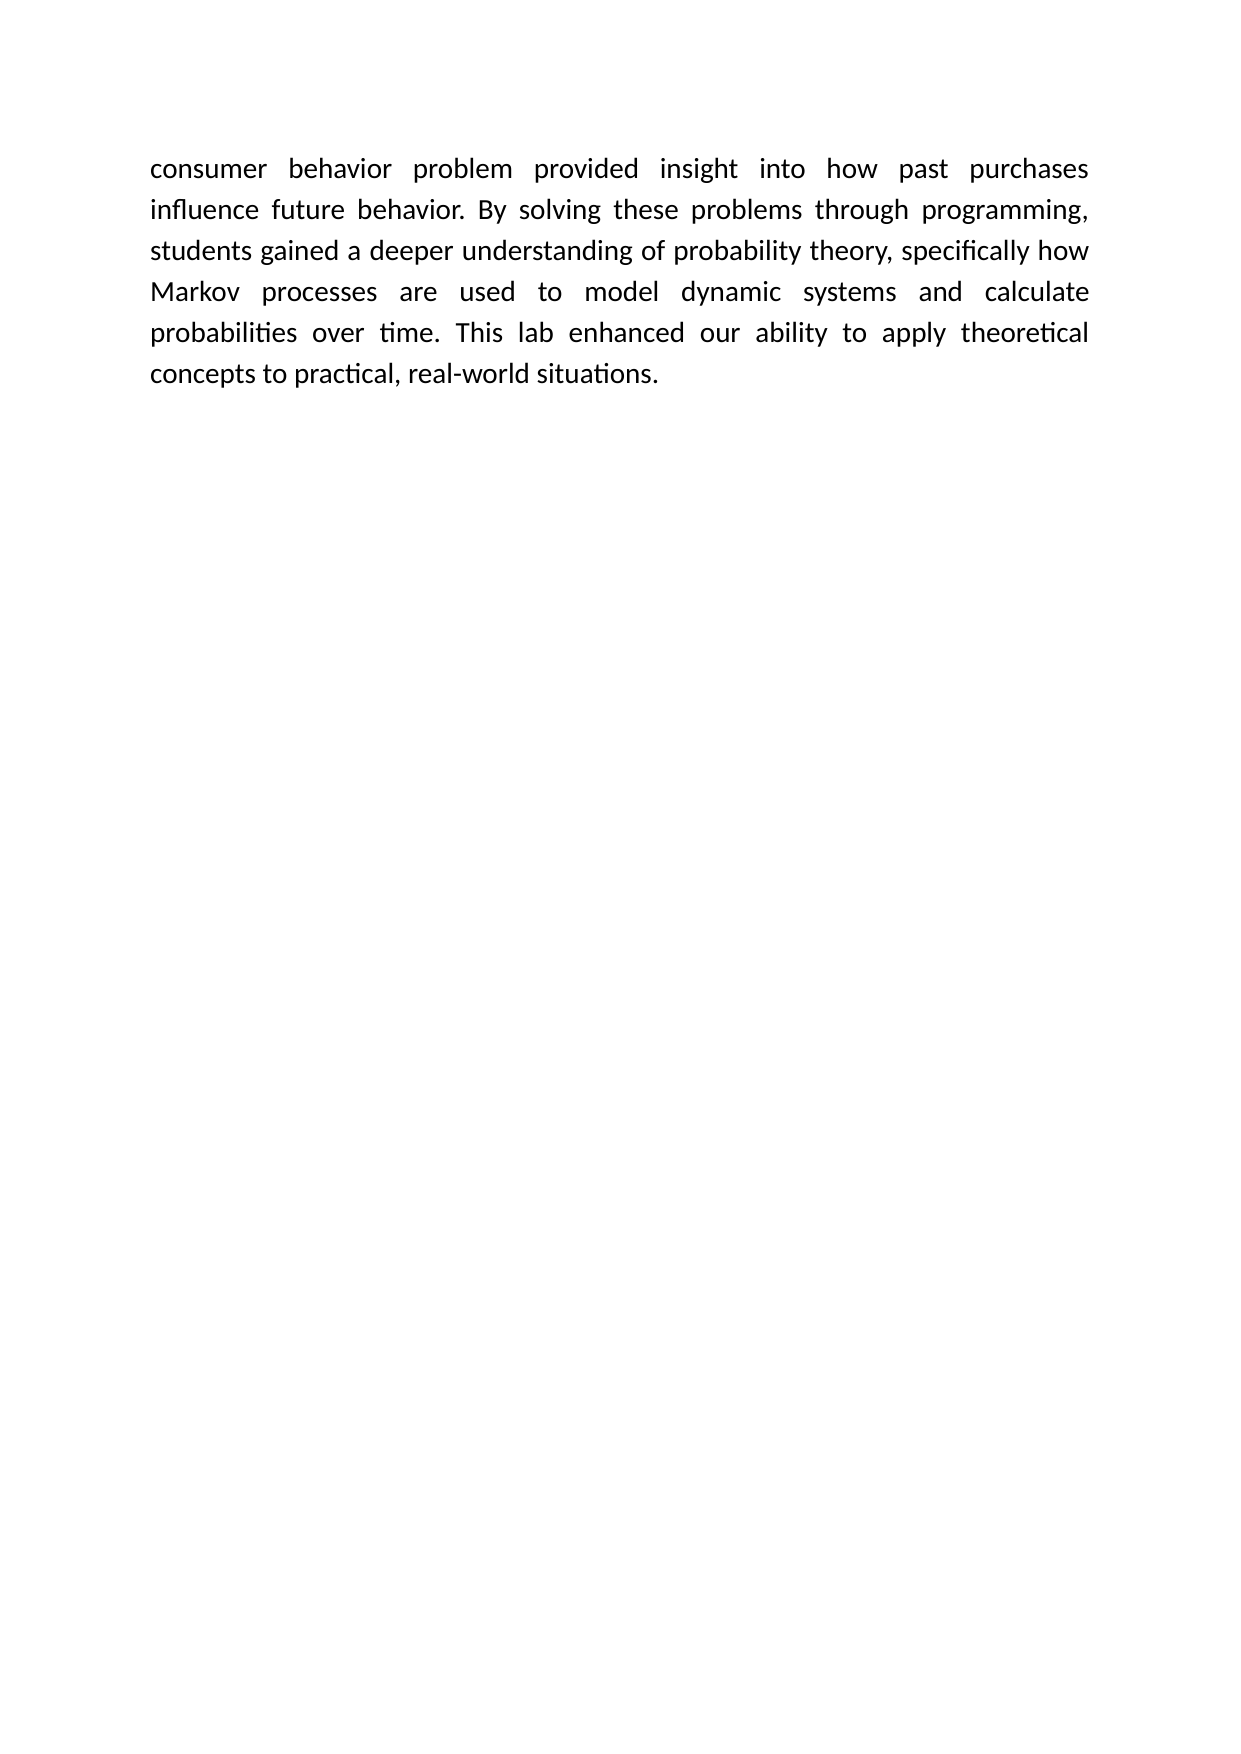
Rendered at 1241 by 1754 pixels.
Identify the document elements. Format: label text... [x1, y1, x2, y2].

text consumer behavior problem provided insight into how past purchases influence future behavior. By solving these problems through programming, students gained a deeper understanding of probability theory, specifically how Markov processes are used to model dynamic systems and calculate probabilities over time. This lab enhanced our ability to apply theoretical concepts to practical, real-world situations. [150, 150, 1090, 390]
